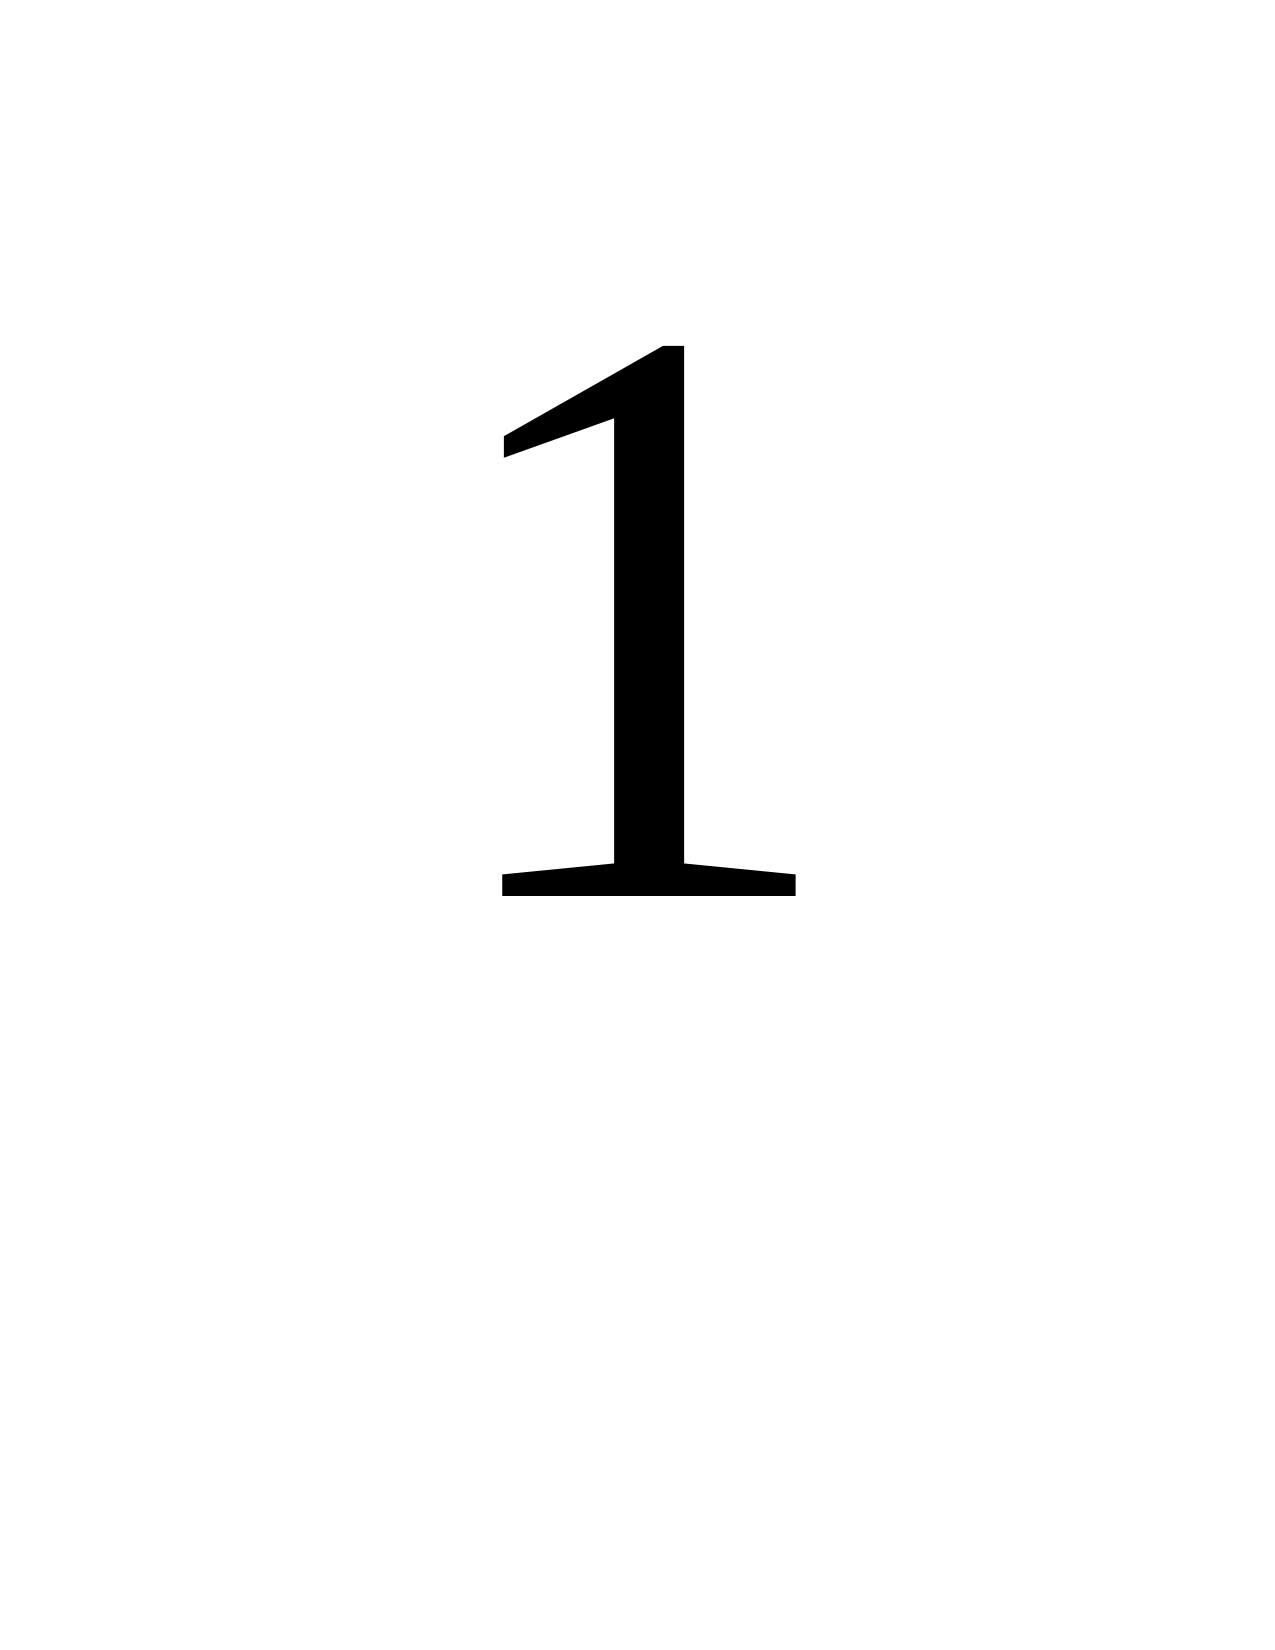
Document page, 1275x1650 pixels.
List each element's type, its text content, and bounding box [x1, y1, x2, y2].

text 1 [118, 118, 1157, 1076]
